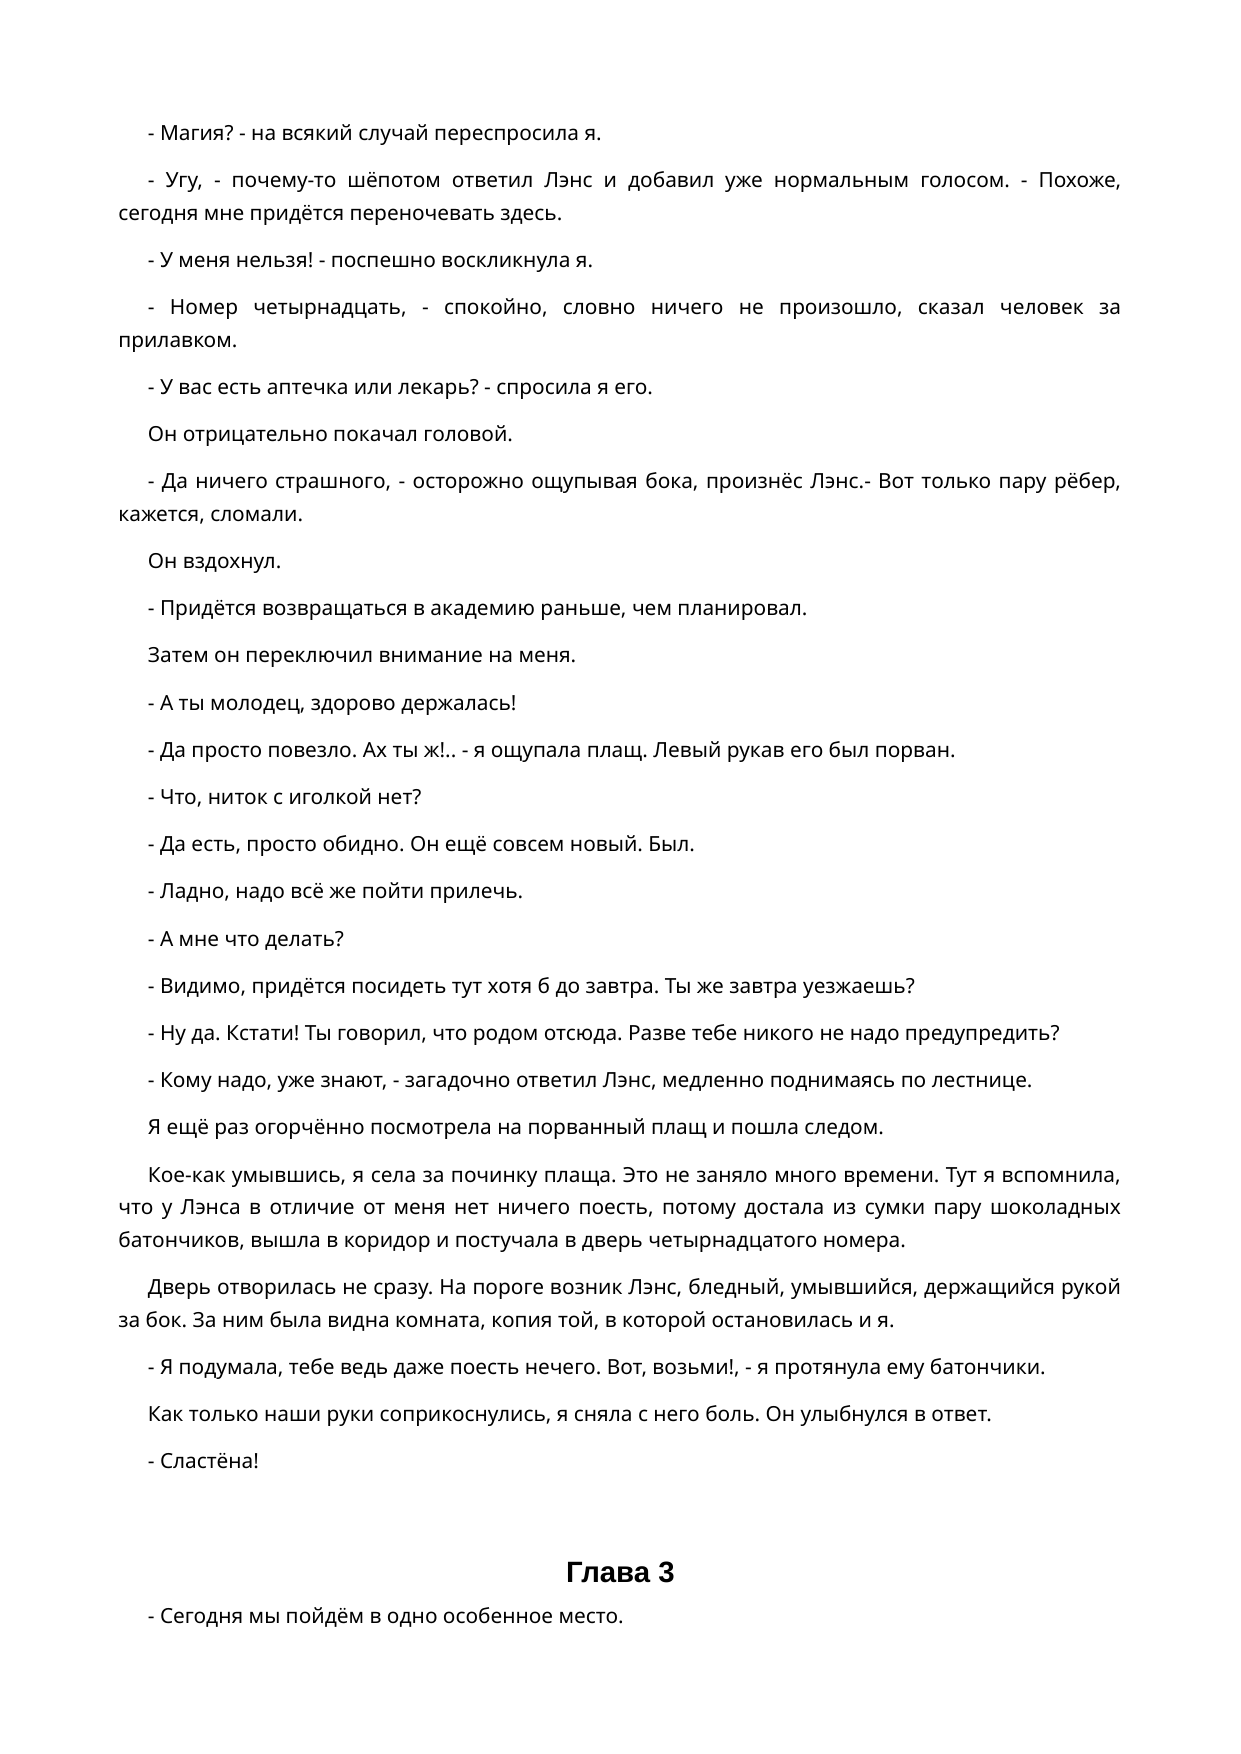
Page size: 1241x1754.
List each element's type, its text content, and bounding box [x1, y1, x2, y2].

text Я ещё раз огорчённо посмотрела на порванный плащ и пошла следом. [118, 1112, 1122, 1141]
text - Да есть, просто обидно. Он ещё совсем новый. Был. [118, 829, 1122, 858]
text Кое-как умывшись, я села за починку плаща. Это не заняло много времени. Тут я вспомнила, что у Лэнса в отличие от меня нет ничего поесть, потому достала из сумки пару шоколадных батончиков, вышла в коридор и постучала в дверь четырнадцатого номера. [118, 1160, 1122, 1253]
text - У меня нельзя! - поспешно воскликнула я. [118, 245, 1122, 273]
text - Я подумала, тебе ведь даже поесть нечего. Вот, возьми!, - я протянула ему батончики. [118, 1352, 1122, 1380]
text - Видимо, придётся посидеть тут хотя б до завтра. Ты же завтра уезжаешь? [118, 971, 1122, 999]
text - Угу, - почему-то шёпотом ответил Лэнс и добавил уже нормальным голосом. - Похоже, сегодня мне придётся переночевать здесь. [118, 165, 1122, 226]
text - А мне что делать? [118, 924, 1122, 952]
text - Номер четырнадцать, - спокойно, словно ничего не произошло, сказал человек за прилавком. [118, 292, 1122, 353]
text - Ну да. Кстати! Ты говорил, что родом отсюда. Разве тебе никого не надо предупредить? [118, 1018, 1122, 1047]
text Он вздохнул. [118, 546, 1122, 575]
text Как только наши руки соприкоснулись, я сняла с него боль. Он улыбнулся в ответ. [118, 1399, 1122, 1427]
subtitle Глава 3 [118, 1555, 1122, 1589]
text Он отрицательно покачал головой. [118, 419, 1122, 448]
text - Кому надо, уже знают, - загадочно ответил Лэнс, медленно поднимаясь по лестнице. [118, 1065, 1122, 1094]
text Затем он переключил внимание на меня. [118, 641, 1122, 669]
text Дверь отворилась не сразу. На пороге возник Лэнс, бледный, умывшийся, держащийся рукой за бок. За ним была видна комната, копия той, в которой остановилась и я. [118, 1272, 1122, 1333]
text - Да просто повезло. Ах ты ж!.. - я ощупала плащ. Левый рукав его был порван. [118, 735, 1122, 763]
text - Придётся возвращаться в академию раньше, чем планировал. [118, 593, 1122, 622]
text - Ладно, надо всё же пойти прилечь. [118, 877, 1122, 905]
text - Сегодня мы пойдём в одно особенное место. [118, 1601, 1122, 1630]
text - Сластёна! [118, 1446, 1122, 1475]
text - А ты молодец, здорово держалась! [118, 688, 1122, 716]
text - Что, ниток с иголкой нет? [118, 782, 1122, 811]
text - Магия? - на всякий случай переспросила я. [118, 118, 1122, 147]
text - У вас есть аптечка или лекарь? - спросила я его. [118, 372, 1122, 401]
text - Да ничего страшного, - осторожно ощупывая бока, произнёс Лэнс.- Вот только пару рёбер, кажется, сломали. [118, 466, 1122, 527]
